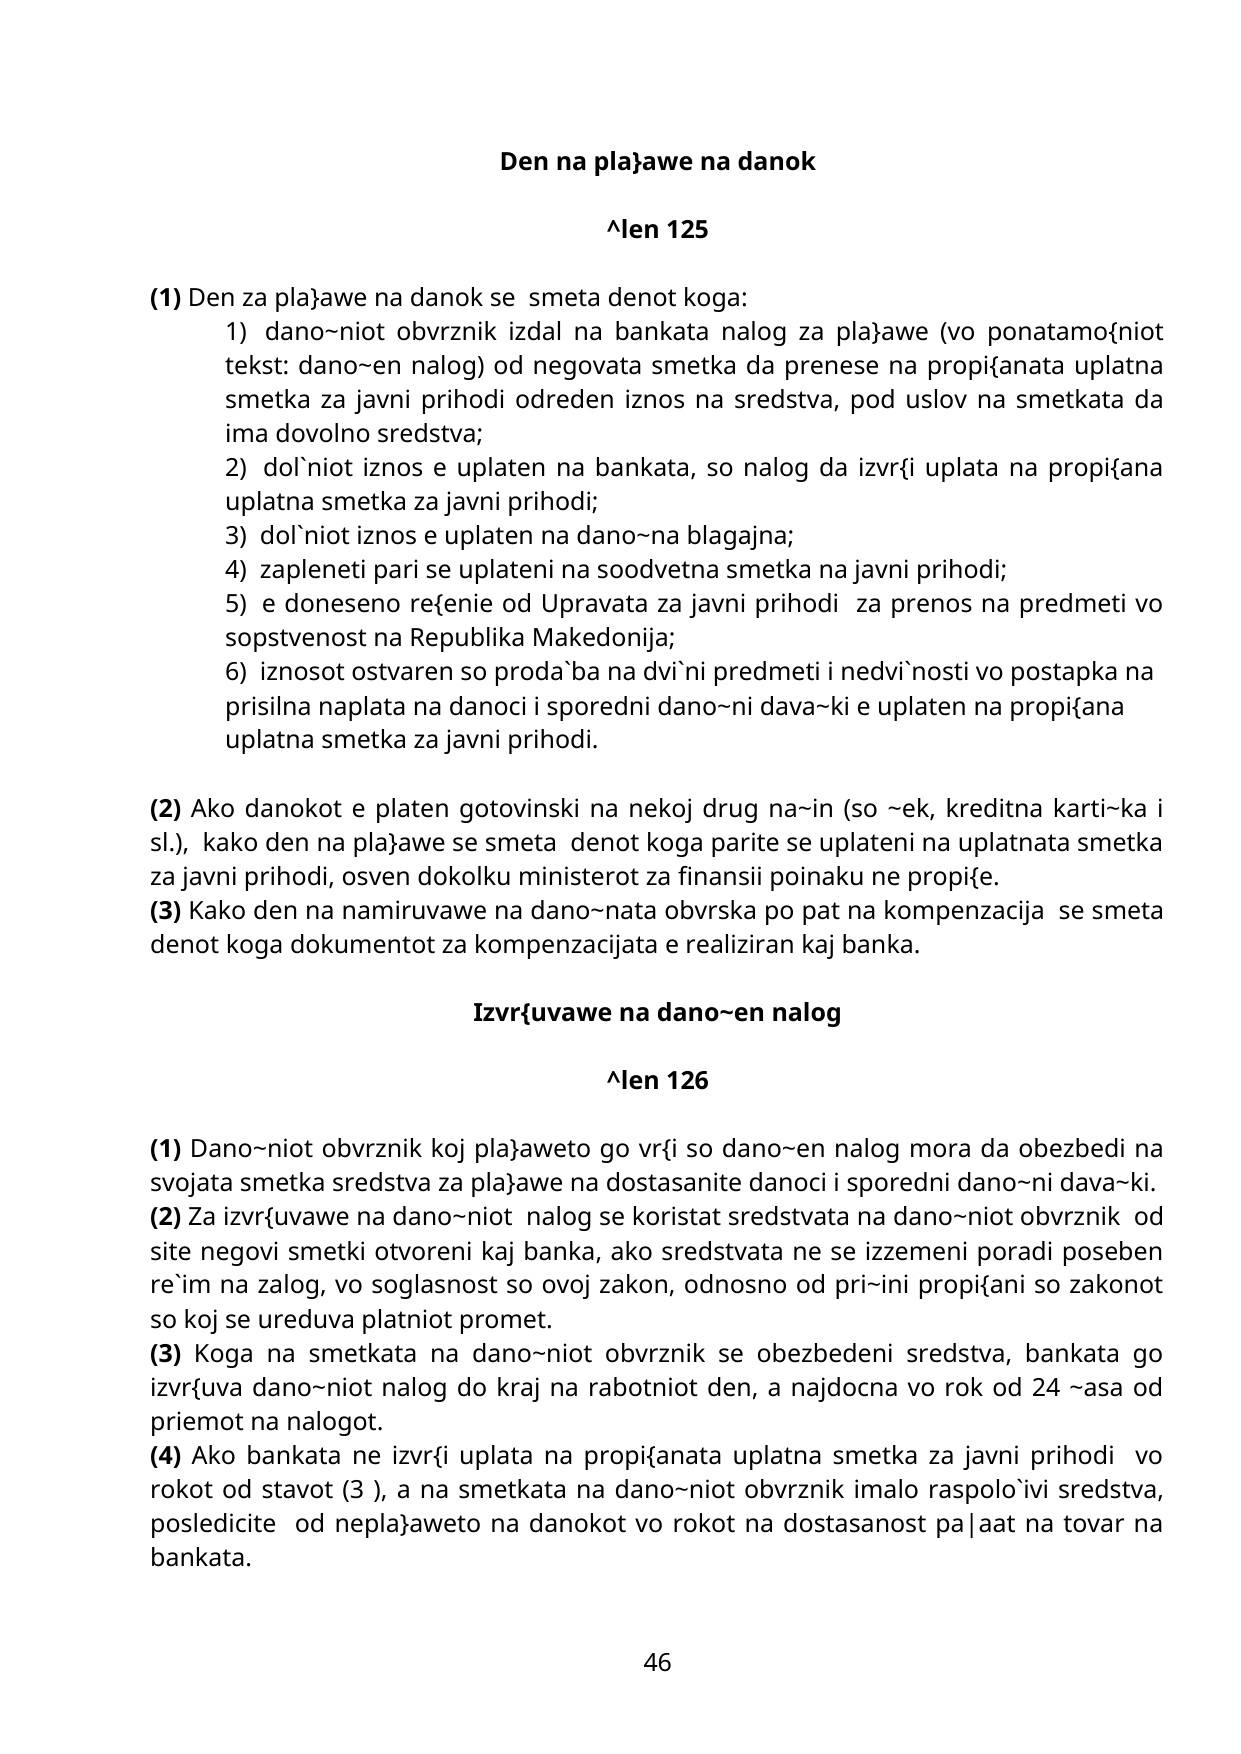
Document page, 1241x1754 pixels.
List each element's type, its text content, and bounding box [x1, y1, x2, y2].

text Den na pla}awe na danok [150, 143, 1165, 177]
text 4) zapleneti pari se uplateni na soodvetna smetka na javni prihodi; [225, 552, 1165, 586]
text (3) Koga na smetkata na dano~niot obvrznik se obezbedeni sredstva, bankata go izvr{uva dano~niot nalog do kraj na rabotniot den, a najdocna vo rok od 24 ~asa od priemot na nalogot. [150, 1335, 1165, 1437]
text (1) Den za pla}awe na danok se smeta denot koga: [150, 279, 1165, 313]
text ^len 125 [150, 211, 1165, 245]
text (2) Za izvr{uvawe na dano~niot nalog se koristat sredstvata na dano~niot obvrznik od site negovi smetki otvoreni kaj banka, ako sredstvata ne se izzemeni poradi poseben re`im na zalog, vo soglasnost so ovoj zakon, odnosno od pri~ini propi{ani so zakonot so koj se ureduva platniot promet. [150, 1199, 1165, 1335]
text (3) Kako den na namiruvawe na dano~nata obvrska po pat na kompenzacija se smeta denot koga dokumentot za kompenzacijata e realiziran kaj banka. [150, 892, 1165, 961]
text ^len 126 [150, 1063, 1165, 1097]
text 6) iznosot ostvaren so proda`ba na dvi`ni predmeti i nedvi`nosti vo postapka na prisilna naplata na danoci i sporedni dano~ni dava~ki e uplaten na propi{ana uplatna smetka za javni prihodi. [225, 654, 1165, 756]
text 3) dol`niot iznos e uplaten na dano~na blagajna; [225, 518, 1165, 552]
text 2) dol`niot iznos e uplaten na bankata, so nalog da izvr{i uplata na propi{ana uplatna smetka za javni prihodi; [225, 450, 1165, 518]
text 5) e doneseno re{enie od Upravata za javni prihodi za prenos na predmeti vo sopstvenost na Republika Makedonija; [225, 586, 1165, 654]
text (2) Ako danokot e platen gotovinski na nekoj drug na~in (so ~ek, kreditna karti~ka i sl.), kako den na pla}awe se smeta denot koga parite se uplateni na uplatnata smetka za javni prihodi, osven dokolku ministerot za finansii poinaku ne propi{e. [150, 790, 1165, 892]
text (4) Ako bankata ne izvr{i uplata na propi{anata uplatna smetka za javni prihodi vo rokot od stavot (3 ), a na smetkata na dano~niot obvrznik imalo raspolo`ivi sredstva, posledicite od nepla}aweto na danokot vo rokot na dostasanost pa|aat na tovar na bankata. [150, 1437, 1165, 1574]
text 1) dano~niot obvrznik izdal na bankata nalog za pla}awe (vo ponatamo{niot tekst: dano~en nalog) od negovata smetka da prenese na propi{anata uplatna smetka za javni prihodi odreden iznos na sredstva, pod uslov na smetkata da ima dovolno sredstva; [225, 313, 1165, 450]
text Izvr{uvawe na dano~en nalog [150, 995, 1165, 1029]
text (1) Dano~niot obvrznik koj pla}aweto go vr{i so dano~en nalog mora da obezbedi na svojata smetka sredstva za pla}awe na dostasanite danoci i sporedni dano~ni dava~ki. [150, 1131, 1165, 1199]
